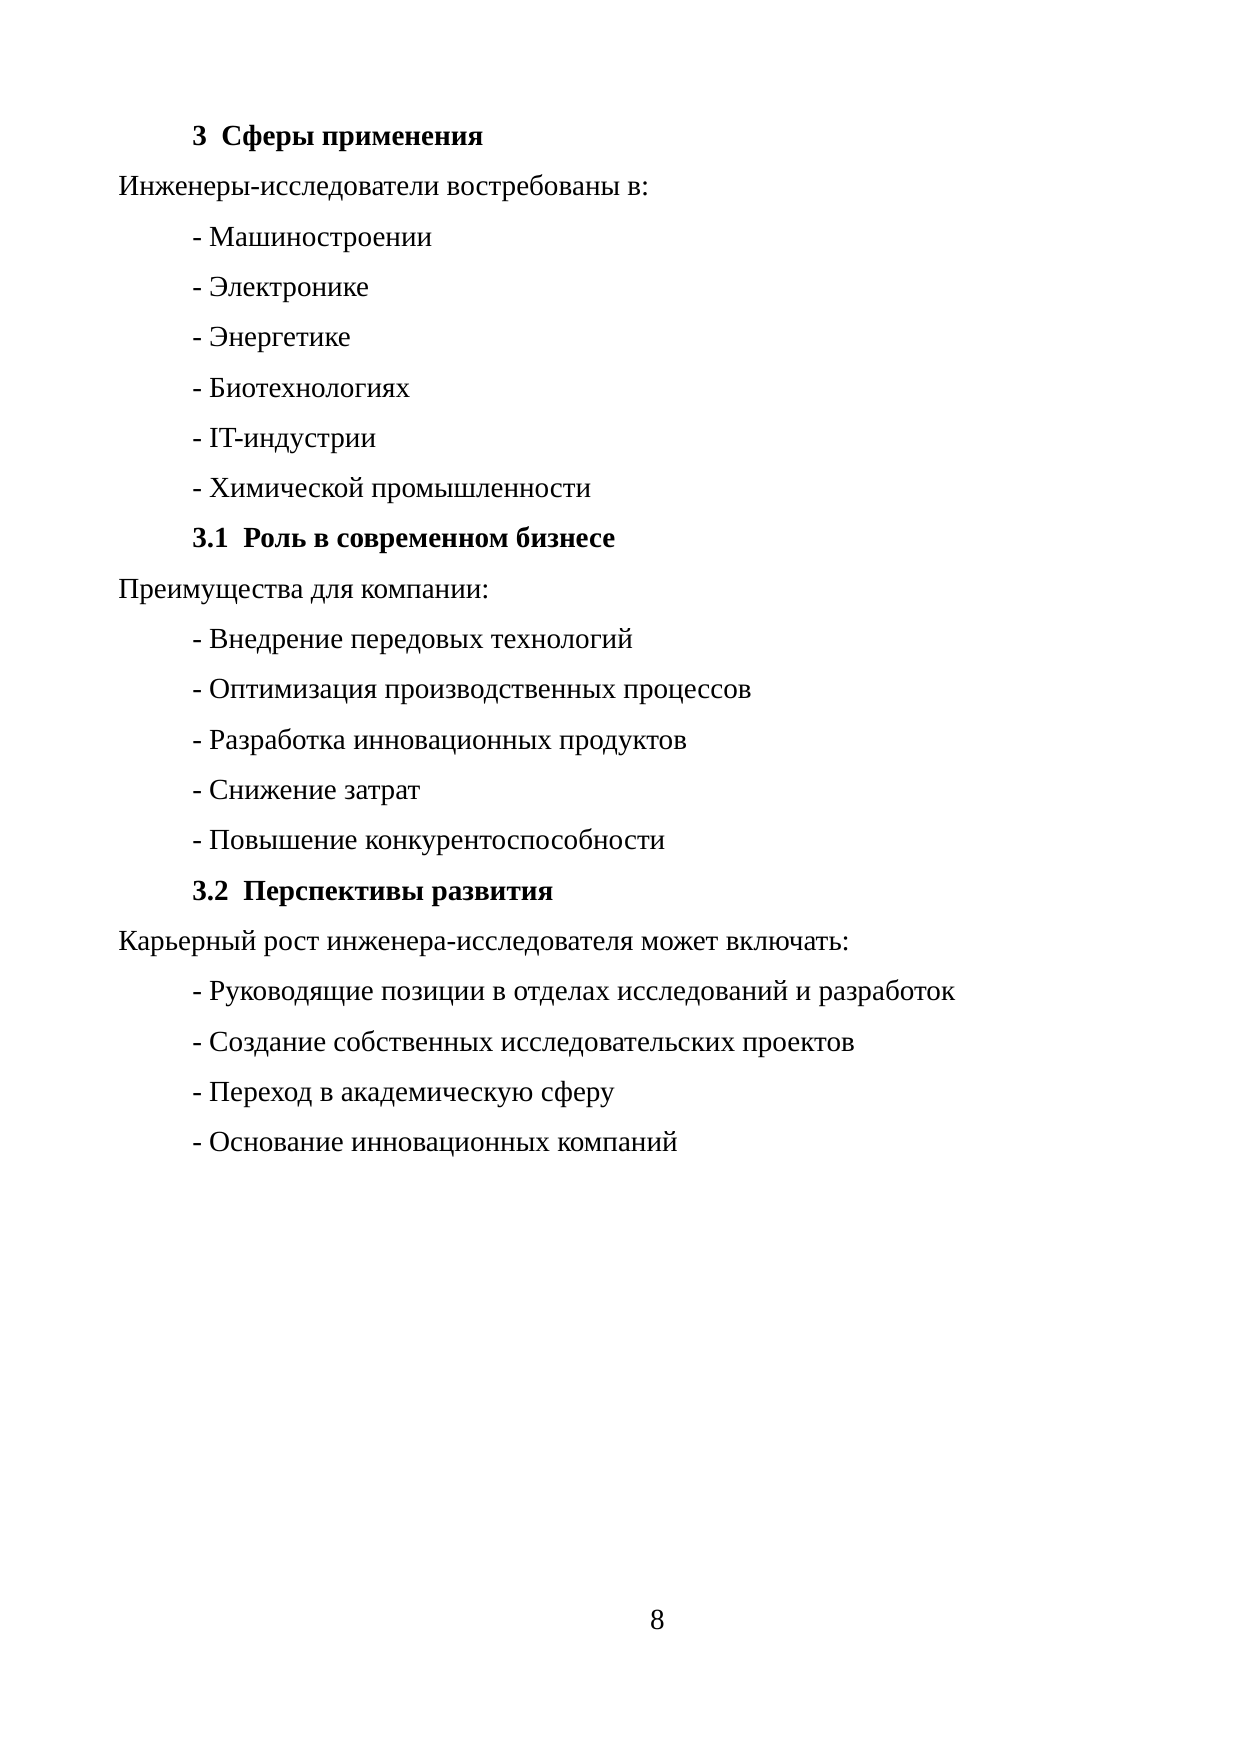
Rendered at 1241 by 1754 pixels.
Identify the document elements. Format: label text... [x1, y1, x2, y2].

text Инженеры-исследователи востребованы в: [118, 168, 1122, 202]
text - Основание инновационных компаний [118, 1124, 1122, 1158]
text - Разработка инновационных продуктов [118, 722, 1122, 755]
subtitle Роль в современном бизнесе [118, 521, 1122, 554]
text - Машиностроении [118, 219, 1122, 252]
text - Внедрение передовых технологий [118, 621, 1122, 655]
text - Снижение затрат [118, 772, 1122, 806]
subtitle Сферы применения [118, 118, 1122, 152]
text - Переход в академическую сферу [118, 1074, 1122, 1108]
text Преимущества для компании: [118, 571, 1122, 604]
text - Энергетике [118, 319, 1122, 353]
text - Руководящие позиции в отделах исследований и разработок [118, 973, 1122, 1007]
subtitle Перспективы развития [118, 873, 1122, 906]
text - Химической промышленности [118, 470, 1122, 504]
text - Электронике [118, 269, 1122, 303]
text - Создание собственных исследовательских проектов [118, 1024, 1122, 1057]
text - IT-индустрии [118, 420, 1122, 453]
text - Повышение конкурентоспособности [118, 822, 1122, 856]
text - Биотехнологиях [118, 370, 1122, 403]
text Карьерный рост инженера-исследователя может включать: [118, 923, 1122, 957]
text - Оптимизация производственных процессов [118, 672, 1122, 705]
